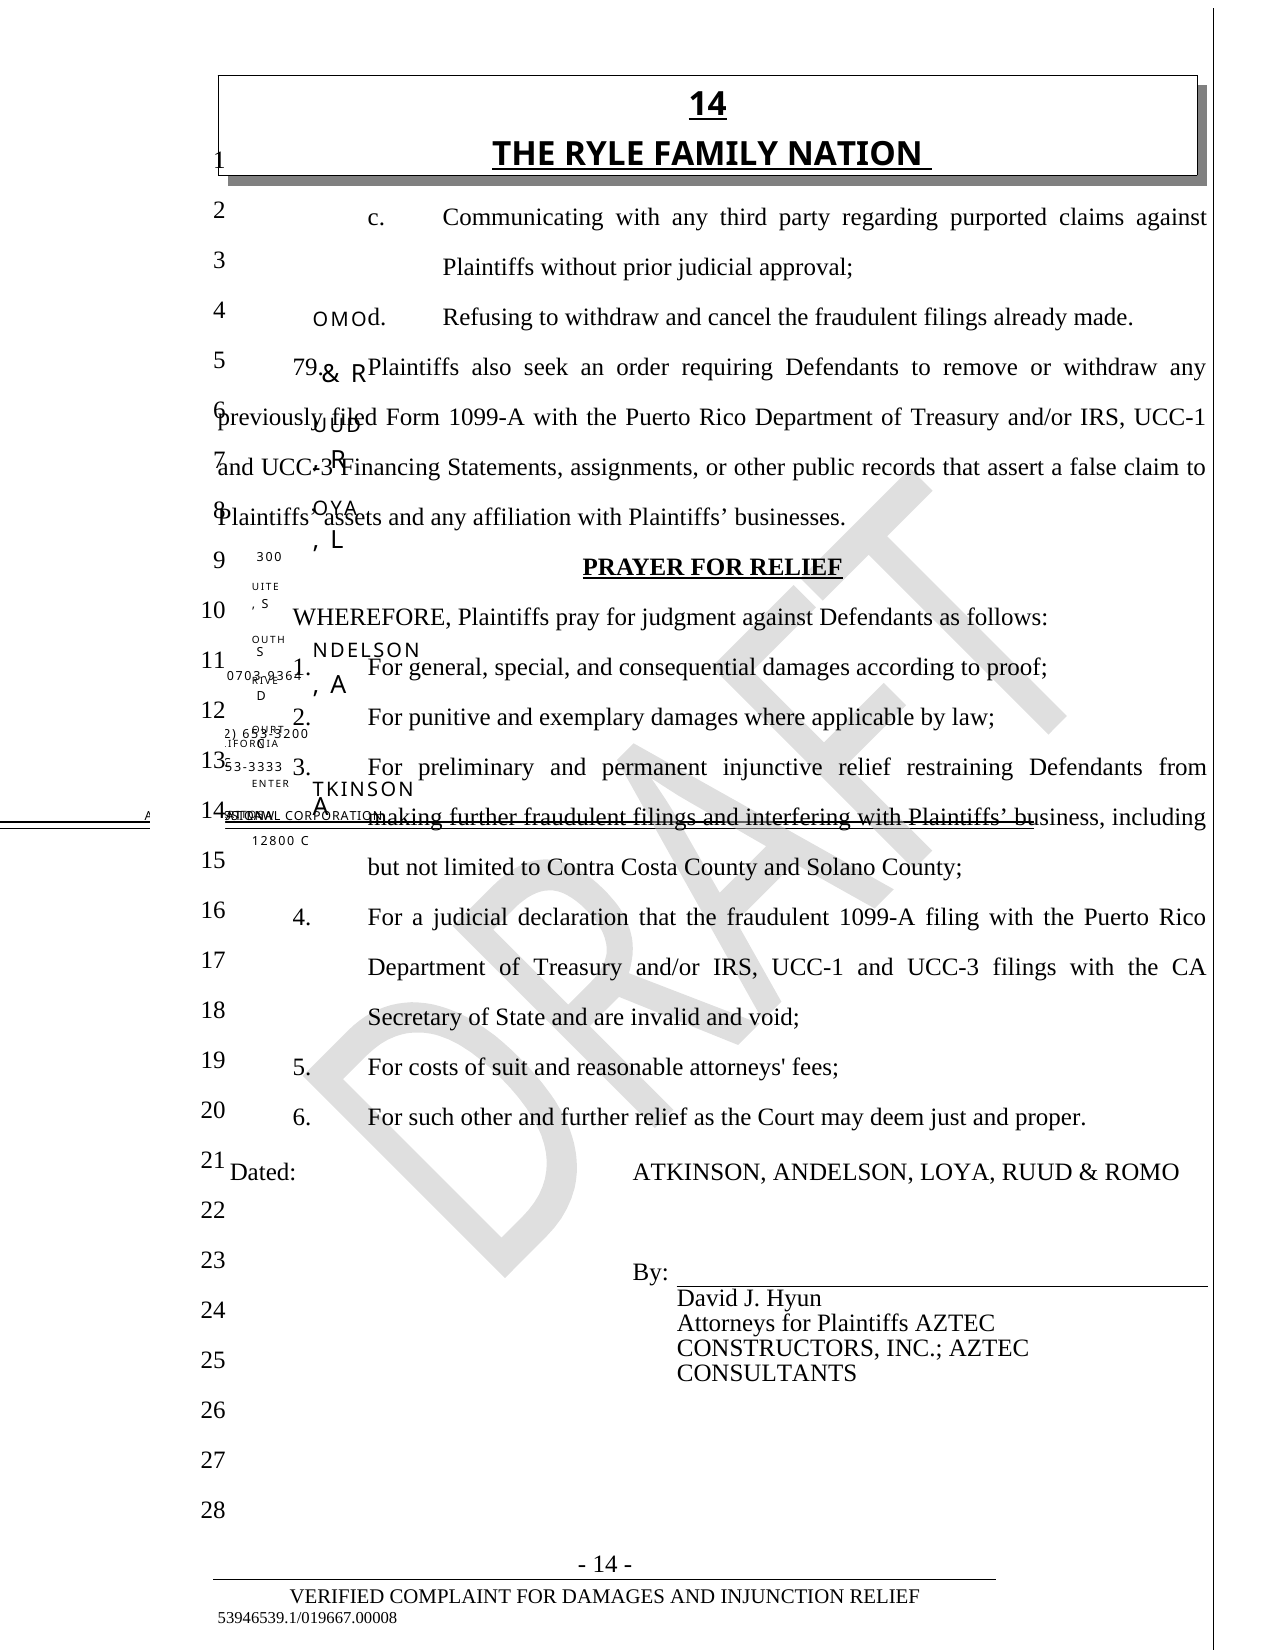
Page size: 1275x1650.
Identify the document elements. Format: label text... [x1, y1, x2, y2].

list Communicating with any third party regarding purported claims against Plaintiffs without prior judicial approval; [367, 186, 1207, 286]
list For a judicial declaration that the fraudulent 1099-A filing with the Puerto Rico Department of Treasury and/or IRS, UCC-1 and UCC-3 filings with the CA Secretary of State and are invalid and void; [292, 886, 1207, 1036]
table_header Atkinson, Andelson, Loya, Ruud & Romo By: [621, 1136, 1207, 1286]
table_cell [621, 1286, 677, 1312]
list For costs of suit and reasonable attorneys' fees; [292, 1036, 1207, 1086]
list Refusing to withdraw and cancel the fraudulent filings already made. [367, 286, 1207, 336]
list For punitive and exemplary damages where applicable by law; [292, 686, 1207, 736]
table_cell Attorneys for Plaintiffs AZTEC CONSTRUCTORS, INC.; AZTEC CONSULTANTS [677, 1312, 1207, 1387]
table_cell [218, 1286, 621, 1312]
table_cell [218, 1312, 621, 1387]
text WHEREFORE, Plaintiffs pray for judgment against Defendants as follows: [217, 586, 1207, 636]
text 79. Plaintiffs also seek an order requiring Defendants to remove or withdraw any previously filed Form 1099-A with the Puerto Rico Department of Treasury and/or IRS, UCC-1 and UCC-3 Financing Statements, assignments, or other public records that assert a false claim to Plaintiffs’ assets and any affiliation with Plaintiffs’ businesses. [217, 336, 1207, 536]
list For preliminary and permanent injunctive relief restraining Defendants from making further fraudulent filings and interfering with Plaintiffs’ business, including but not limited to Contra Costa County and Solano County; [292, 736, 1207, 886]
title PRAYER FOR RELIEF [217, 536, 1207, 586]
table_cell David J. Hyun [677, 1287, 1207, 1312]
list For general, special, and consequential damages according to proof; [292, 636, 1207, 686]
list For such other and further relief as the Court may deem just and proper. [292, 1086, 1207, 1136]
table_header Dated: [218, 1136, 621, 1286]
table_cell [621, 1312, 677, 1387]
